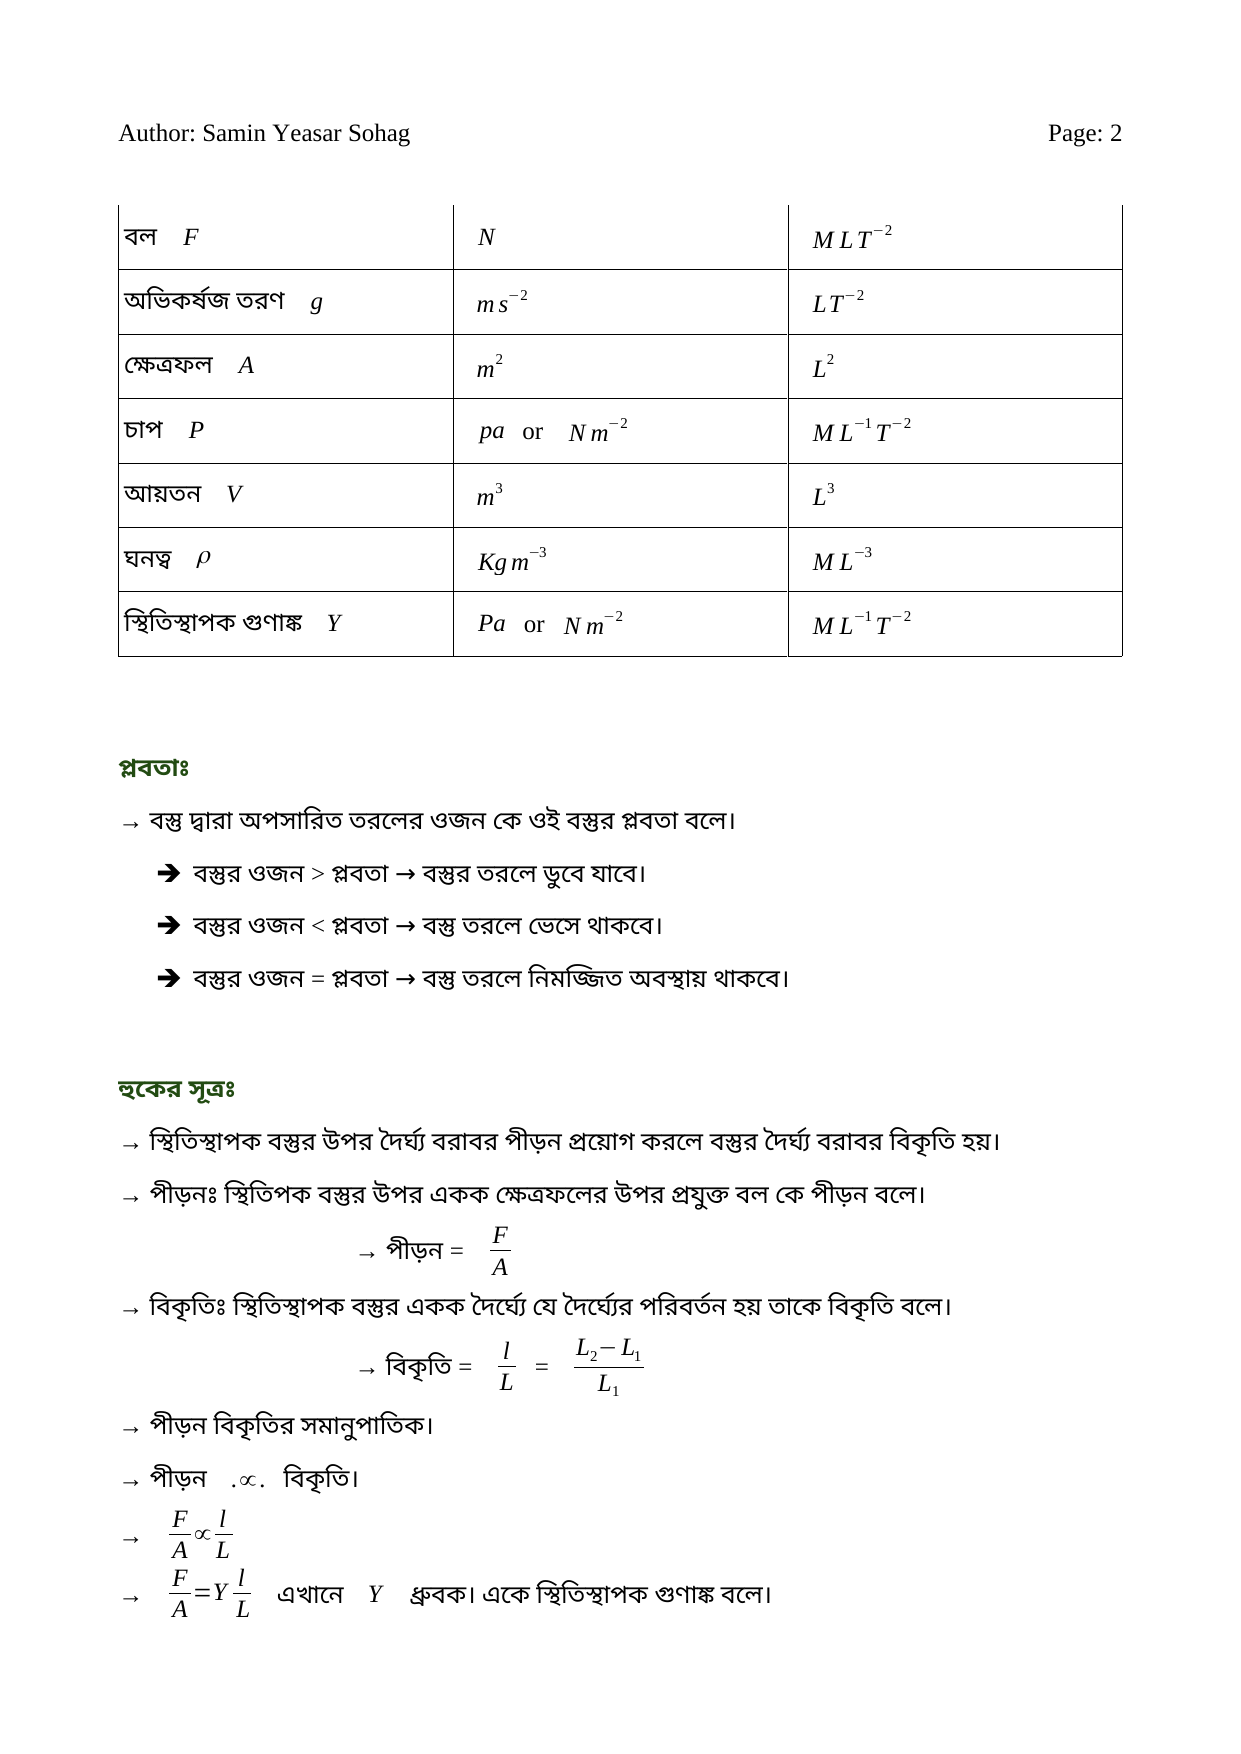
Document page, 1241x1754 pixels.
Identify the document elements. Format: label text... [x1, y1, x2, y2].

table_cell স্থিতিস্থাপক গুণাঙ্ক [119, 592, 453, 656]
list বস্তুর ওজন < প্লবতা → বস্তু তরলে ভেসে থাকবে। [156, 900, 1122, 953]
table_cell [454, 464, 787, 527]
text প্লবতাঃ [118, 742, 1122, 795]
table_cell [789, 528, 1122, 591]
table_cell বল [119, 205, 453, 269]
table_cell or [454, 592, 787, 656]
table_cell [454, 528, 787, 591]
text → এখানে ধ্রুবক। একে স্থিতিস্থাপক গুণাঙ্ক বলে। [118, 1565, 1122, 1624]
table_cell [789, 335, 1122, 398]
table_cell আয়তন [119, 464, 453, 527]
table_cell [454, 270, 787, 334]
table_cell ঘনত্ব [119, 528, 453, 591]
list বস্তুর ওজন > প্লবতা → বস্তুর তরলে ডুবে যাবে। [156, 848, 1122, 900]
text হুকের সূত্রঃ [118, 1063, 1122, 1116]
table_cell [789, 464, 1122, 527]
text → স্থিতিস্থাপক বস্তুর উপর দৈর্ঘ্য বরাবর পীড়ন প্রয়োগ করলে বস্তুর দৈর্ঘ্য বরাবর বিকৃতি হয়। [118, 1116, 1122, 1169]
table_cell [454, 205, 787, 269]
text → পীড়ন বিকৃতি। [118, 1453, 1122, 1506]
table_cell [789, 592, 1122, 656]
text → পীড়ন = [118, 1222, 1122, 1281]
table_cell চাপ [119, 399, 453, 463]
table_cell [789, 270, 1122, 334]
text → পীড়নঃ স্থিতিপক বস্তুর উপর একক ক্ষেত্রফলের উপর প্রযুক্ত বল কে পীড়ন বলে। [118, 1169, 1122, 1222]
table_cell ক্ষেত্রফল [119, 335, 453, 398]
text → বিকৃতিঃ স্থিতিস্থাপক বস্তুর একক দৈর্ঘ্যে যে দৈর্ঘ্যের পরিবর্তন হয় তাকে বিকৃতি বলে। [118, 1281, 1122, 1334]
table_cell [454, 335, 787, 398]
table_cell or [454, 399, 787, 463]
table_cell [789, 399, 1122, 463]
text → পীড়ন বিকৃতির সমানুপাতিক। [118, 1400, 1122, 1453]
table_cell অভিকর্ষজ তরণ [119, 270, 453, 334]
text → [118, 1506, 1122, 1565]
table_cell [789, 205, 1122, 269]
list বস্তুর ওজন = প্লবতা → বস্তু তরলে নিমজ্জিত অবস্থায় থাকবে। [156, 953, 1122, 1006]
text → বস্তু দ্বারা অপসারিত তরলের ওজন কে ওই বস্তুর প্লবতা বলে। [118, 795, 1122, 848]
text → বিকৃতি = = [118, 1334, 1122, 1400]
